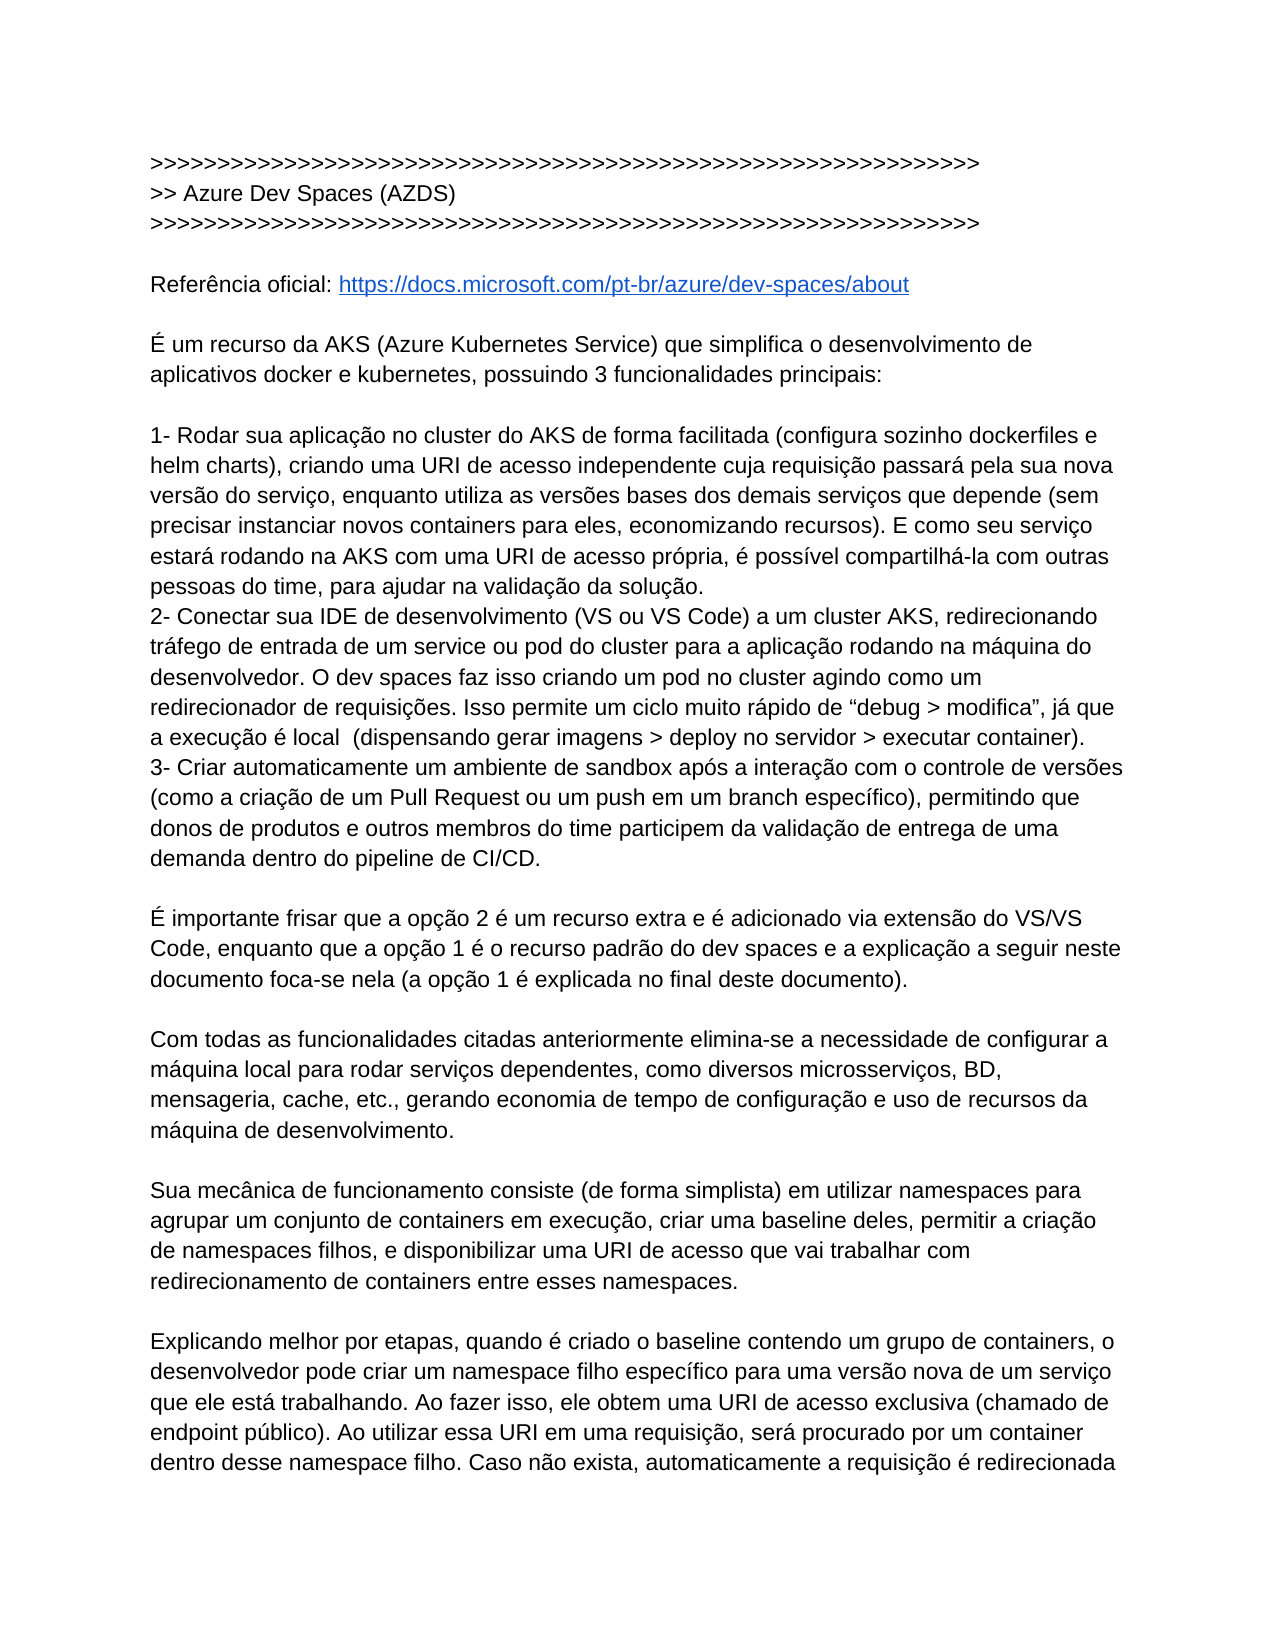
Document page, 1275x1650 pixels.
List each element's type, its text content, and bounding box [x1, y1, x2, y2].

text Explicando melhor por etapas, quando é criado o baseline contendo um grupo de containers, o desenvolvedor pode criar um namespace filho específico para uma versão nova de um serviço que ele está trabalhando. Ao fazer isso, ele obtem uma URI de acesso exclusiva (chamado de endpoint público). Ao utilizar essa URI em uma requisição, será procurado por um container dentro desse namespace filho. Caso não exista, automaticamente a requisição é redirecionada [150, 1328, 1125, 1475]
text É um recurso da AKS (Azure Kubernetes Service) que simplifica o desenvolvimento de aplicativos docker e kubernetes, possuindo 3 funcionalidades principais: [150, 331, 1125, 388]
text 1- Rodar sua aplicação no cluster do AKS de forma facilitada (configura sozinho dockerfiles e helm charts), criando uma URI de acesso independente cuja requisição passará pela sua nova versão do serviço, enquanto utiliza as versões bases dos demais serviços que depende (sem precisar instanciar novos containers para eles, economizando recursos). E como seu serviço estará rodando na AKS com uma URI de acesso própria, é possível compartilhá-la com outras pessoas do time, para ajudar na validação da solução. [150, 422, 1125, 599]
text 2- Conectar sua IDE de desenvolvimento (VS ou VS Code) a um cluster AKS, redirecionando tráfego de entrada de um service ou pod do cluster para a aplicação rodando na máquina do desenvolvedor. O dev spaces faz isso criando um pod no cluster agindo como um redirecionador de requisições. Isso permite um ciclo muito rápido de “debug > modifica”, já que a execução é local (dispensando gerar imagens > deploy no servidor > executar container). [150, 603, 1125, 750]
text >> Azure Dev Spaces (AZDS) [150, 180, 1125, 207]
text >>>>>>>>>>>>>>>>>>>>>>>>>>>>>>>>>>>>>>>>>>>>>>>>>>>>>>>>>>>>>> [150, 210, 1125, 237]
text Sua mecânica de funcionamento consiste (de forma simplista) em utilizar namespaces para agrupar um conjunto de containers em execução, criar uma baseline deles, permitir a criação de namespaces filhos, e disponibilizar uma URI de acesso que vai trabalhar com redirecionamento de containers entre esses namespaces. [150, 1177, 1125, 1294]
text Referência oficial: https://docs.microsoft.com/pt-br/azure/dev-spaces/about [150, 271, 1125, 297]
text Com todas as funcionalidades citadas anteriormente elimina-se a necessidade de configurar a máquina local para rodar serviços dependentes, como diversos microsserviços, BD, mensageria, cache, etc., gerando economia de tempo de configuração e uso de recursos da máquina de desenvolvimento. [150, 1026, 1125, 1143]
text >>>>>>>>>>>>>>>>>>>>>>>>>>>>>>>>>>>>>>>>>>>>>>>>>>>>>>>>>>>>>> [150, 150, 1125, 176]
text 3- Criar automaticamente um ambiente de sandbox após a interação com o controle de versões (como a criação de um Pull Request ou um push em um branch específico), permitindo que donos de produtos e outros membros do time participem da validação de entrega de uma demanda dentro do pipeline de CI/CD. [150, 754, 1125, 871]
text É importante frisar que a opção 2 é um recurso extra e é adicionado via extensão do VS/VS Code, enquanto que a opção 1 é o recurso padrão do dev spaces e a explicação a seguir neste documento foca-se nela (a opção 1 é explicada no final deste documento). [150, 905, 1125, 992]
